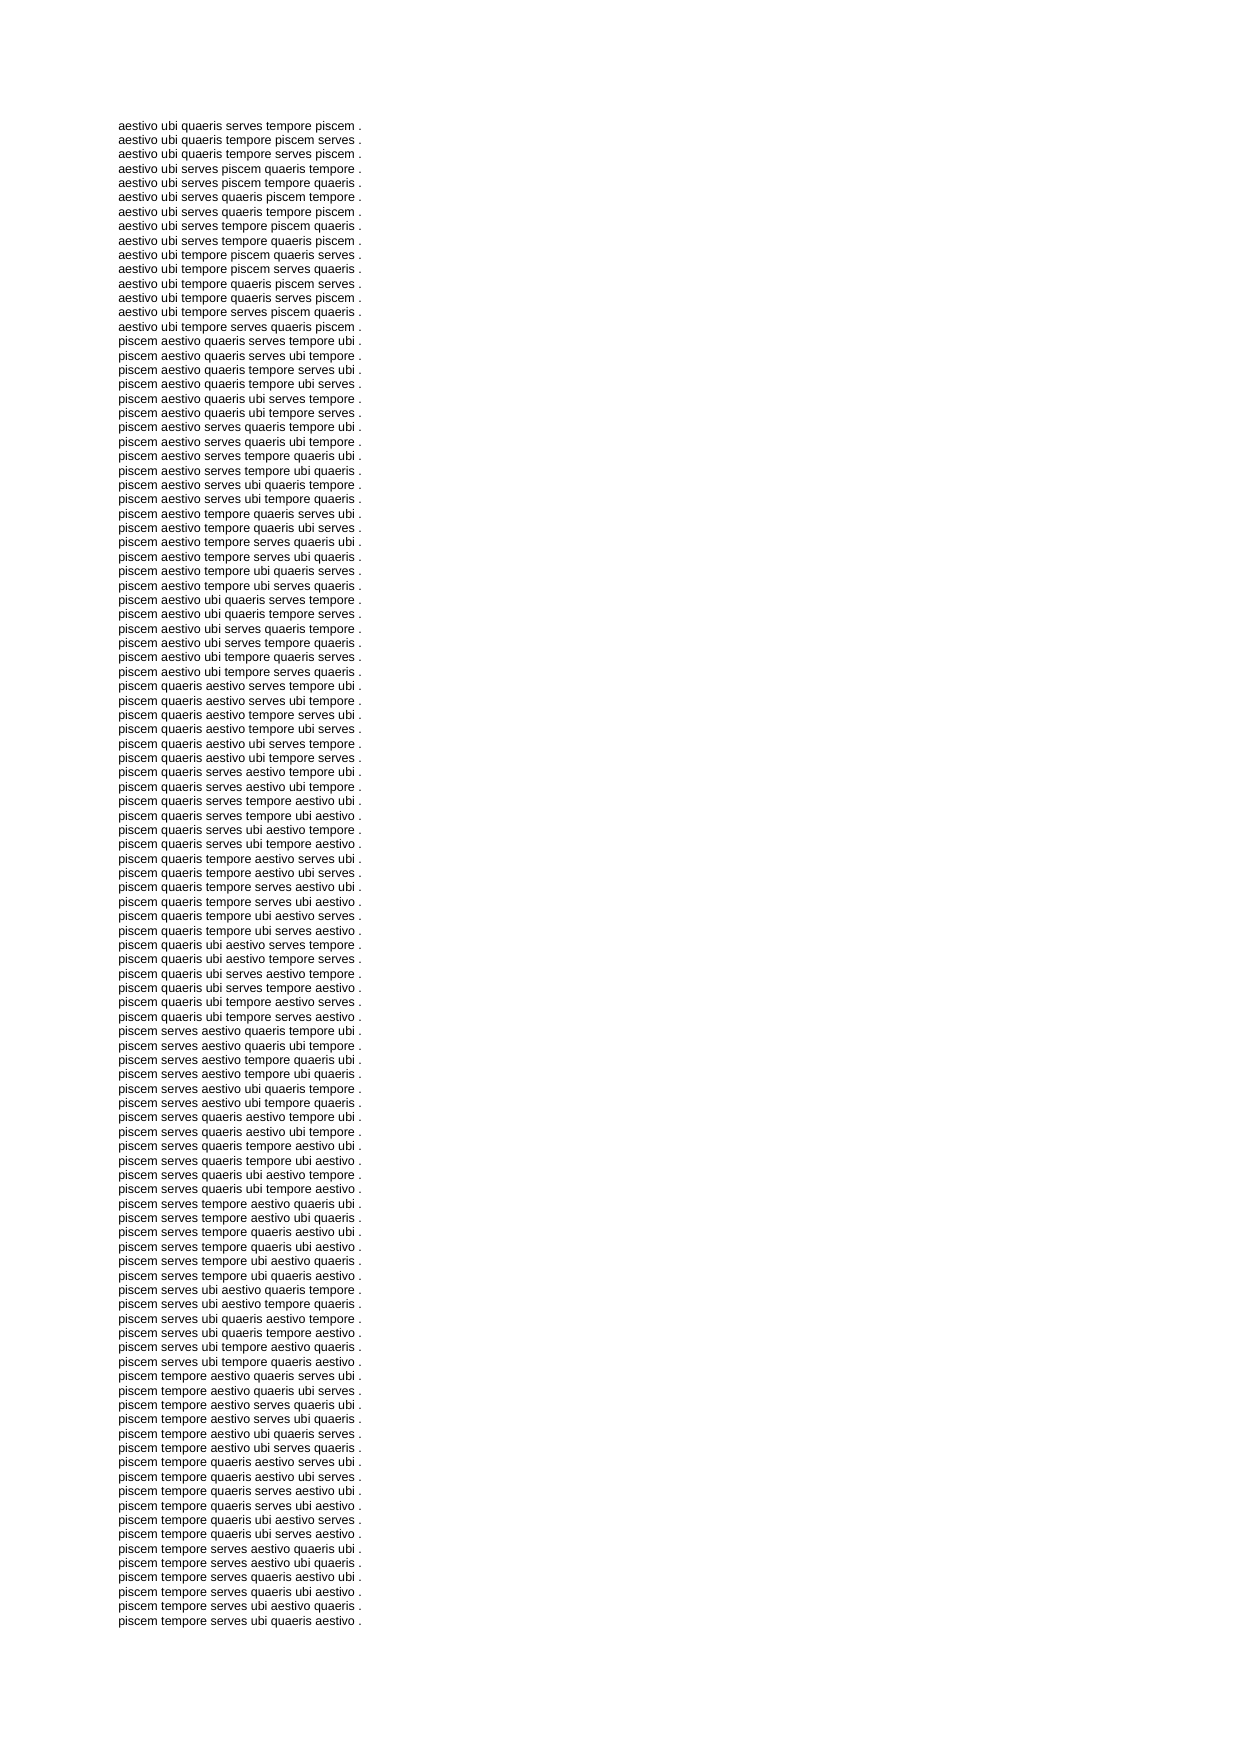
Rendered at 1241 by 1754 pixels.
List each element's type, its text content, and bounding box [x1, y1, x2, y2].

text piscem serves ubi aestivo quaeris tempore . [118, 1282, 1122, 1297]
text piscem tempore serves quaeris ubi aestivo . [118, 1584, 1122, 1599]
text piscem tempore aestivo quaeris ubi serves . [118, 1383, 1122, 1397]
text aestivo ubi serves tempore piscem quaeris . [118, 219, 1122, 233]
text aestivo ubi serves piscem tempore quaeris . [118, 176, 1122, 190]
text piscem tempore quaeris serves ubi aestivo . [118, 1498, 1122, 1512]
text aestivo ubi serves tempore quaeris piscem . [118, 233, 1122, 247]
text piscem quaeris aestivo ubi serves tempore . [118, 736, 1122, 751]
text piscem tempore quaeris aestivo ubi serves . [118, 1469, 1122, 1484]
text piscem serves aestivo quaeris tempore ubi . [118, 1024, 1122, 1038]
text piscem quaeris serves aestivo ubi tempore . [118, 779, 1122, 794]
text piscem aestivo quaeris serves ubi tempore . [118, 348, 1122, 362]
text piscem aestivo quaeris ubi tempore serves . [118, 406, 1122, 420]
text aestivo ubi quaeris serves tempore piscem . [118, 118, 1122, 132]
text piscem aestivo serves ubi tempore quaeris . [118, 492, 1122, 506]
text aestivo ubi serves quaeris piscem tempore . [118, 190, 1122, 204]
text piscem serves aestivo ubi quaeris tempore . [118, 1081, 1122, 1096]
text piscem aestivo quaeris tempore serves ubi . [118, 362, 1122, 377]
text piscem aestivo quaeris tempore ubi serves . [118, 377, 1122, 391]
text piscem serves ubi tempore quaeris aestivo . [118, 1354, 1122, 1369]
text piscem aestivo tempore ubi serves quaeris . [118, 578, 1122, 592]
text piscem tempore quaeris serves aestivo ubi . [118, 1484, 1122, 1498]
text piscem aestivo ubi serves quaeris tempore . [118, 621, 1122, 636]
text aestivo ubi tempore piscem serves quaeris . [118, 262, 1122, 276]
text piscem quaeris ubi tempore serves aestivo . [118, 1009, 1122, 1024]
text piscem tempore serves aestivo quaeris ubi . [118, 1541, 1122, 1556]
text piscem tempore serves quaeris aestivo ubi . [118, 1570, 1122, 1584]
text aestivo ubi serves quaeris tempore piscem . [118, 204, 1122, 219]
text piscem aestivo serves quaeris tempore ubi . [118, 420, 1122, 434]
text piscem quaeris serves tempore ubi aestivo . [118, 808, 1122, 822]
text piscem aestivo ubi quaeris tempore serves . [118, 607, 1122, 621]
text piscem quaeris tempore aestivo ubi serves . [118, 866, 1122, 880]
text piscem tempore aestivo ubi quaeris serves . [118, 1426, 1122, 1441]
text piscem serves ubi quaeris tempore aestivo . [118, 1326, 1122, 1340]
text piscem quaeris aestivo serves tempore ubi . [118, 679, 1122, 693]
text aestivo ubi quaeris tempore serves piscem . [118, 147, 1122, 161]
text piscem quaeris tempore serves ubi aestivo . [118, 894, 1122, 909]
text piscem serves tempore ubi aestivo quaeris . [118, 1254, 1122, 1268]
text piscem serves aestivo tempore quaeris ubi . [118, 1052, 1122, 1067]
text piscem quaeris ubi aestivo tempore serves . [118, 952, 1122, 966]
text piscem quaeris tempore ubi serves aestivo . [118, 923, 1122, 937]
text piscem quaeris tempore serves aestivo ubi . [118, 880, 1122, 894]
text piscem quaeris aestivo tempore ubi serves . [118, 722, 1122, 736]
text piscem quaeris aestivo ubi tempore serves . [118, 751, 1122, 765]
text piscem serves ubi tempore aestivo quaeris . [118, 1340, 1122, 1354]
text piscem tempore serves ubi quaeris aestivo . [118, 1613, 1122, 1627]
text piscem aestivo tempore quaeris serves ubi . [118, 506, 1122, 521]
text piscem serves ubi quaeris aestivo tempore . [118, 1311, 1122, 1326]
text piscem quaeris serves tempore aestivo ubi . [118, 794, 1122, 808]
text aestivo ubi quaeris tempore piscem serves . [118, 132, 1122, 147]
text piscem tempore aestivo serves quaeris ubi . [118, 1397, 1122, 1412]
text piscem aestivo ubi serves tempore quaeris . [118, 636, 1122, 650]
text piscem serves aestivo quaeris ubi tempore . [118, 1038, 1122, 1052]
text piscem quaeris ubi aestivo serves tempore . [118, 937, 1122, 952]
text piscem aestivo serves ubi quaeris tempore . [118, 477, 1122, 492]
text piscem tempore quaeris ubi aestivo serves . [118, 1512, 1122, 1527]
text aestivo ubi serves piscem quaeris tempore . [118, 161, 1122, 176]
text piscem tempore quaeris ubi serves aestivo . [118, 1527, 1122, 1541]
text piscem serves tempore ubi quaeris aestivo . [118, 1268, 1122, 1282]
text piscem quaeris serves ubi aestivo tempore . [118, 822, 1122, 837]
text aestivo ubi tempore quaeris serves piscem . [118, 291, 1122, 305]
text piscem serves quaeris aestivo tempore ubi . [118, 1110, 1122, 1124]
text piscem tempore aestivo quaeris serves ubi . [118, 1369, 1122, 1383]
text piscem aestivo ubi tempore serves quaeris . [118, 664, 1122, 679]
text piscem quaeris serves aestivo tempore ubi . [118, 765, 1122, 779]
text piscem tempore aestivo ubi serves quaeris . [118, 1441, 1122, 1455]
text piscem quaeris tempore aestivo serves ubi . [118, 851, 1122, 866]
text piscem serves quaeris ubi aestivo tempore . [118, 1167, 1122, 1182]
text piscem tempore serves ubi aestivo quaeris . [118, 1599, 1122, 1613]
text piscem quaeris tempore ubi aestivo serves . [118, 909, 1122, 923]
text piscem serves quaeris tempore aestivo ubi . [118, 1139, 1122, 1153]
text piscem tempore aestivo serves ubi quaeris . [118, 1412, 1122, 1426]
text aestivo ubi tempore serves quaeris piscem . [118, 319, 1122, 334]
text piscem aestivo tempore quaeris ubi serves . [118, 521, 1122, 535]
text piscem quaeris ubi serves aestivo tempore . [118, 966, 1122, 981]
text piscem aestivo serves quaeris ubi tempore . [118, 434, 1122, 449]
text piscem serves aestivo tempore ubi quaeris . [118, 1067, 1122, 1081]
text piscem aestivo serves tempore quaeris ubi . [118, 449, 1122, 463]
text piscem aestivo tempore serves quaeris ubi . [118, 535, 1122, 549]
text aestivo ubi tempore piscem quaeris serves . [118, 247, 1122, 262]
text piscem serves ubi aestivo tempore quaeris . [118, 1297, 1122, 1311]
text piscem serves quaeris ubi tempore aestivo . [118, 1182, 1122, 1196]
text piscem tempore quaeris aestivo serves ubi . [118, 1455, 1122, 1469]
text piscem quaeris aestivo tempore serves ubi . [118, 707, 1122, 722]
text piscem aestivo serves tempore ubi quaeris . [118, 463, 1122, 477]
text piscem serves quaeris tempore ubi aestivo . [118, 1153, 1122, 1167]
text piscem aestivo quaeris serves tempore ubi . [118, 334, 1122, 348]
text piscem quaeris ubi tempore aestivo serves . [118, 995, 1122, 1009]
text piscem aestivo quaeris ubi serves tempore . [118, 391, 1122, 406]
text aestivo ubi tempore quaeris piscem serves . [118, 276, 1122, 291]
text piscem quaeris ubi serves tempore aestivo . [118, 981, 1122, 995]
text piscem aestivo tempore serves ubi quaeris . [118, 549, 1122, 564]
text piscem serves tempore aestivo quaeris ubi . [118, 1196, 1122, 1211]
text piscem serves tempore quaeris ubi aestivo . [118, 1239, 1122, 1254]
text piscem serves quaeris aestivo ubi tempore . [118, 1124, 1122, 1139]
text piscem serves aestivo ubi tempore quaeris . [118, 1096, 1122, 1110]
text aestivo ubi tempore serves piscem quaeris . [118, 305, 1122, 319]
text piscem aestivo ubi tempore quaeris serves . [118, 650, 1122, 664]
text piscem quaeris serves ubi tempore aestivo . [118, 837, 1122, 851]
text piscem aestivo tempore ubi quaeris serves . [118, 564, 1122, 578]
text piscem serves tempore quaeris aestivo ubi . [118, 1225, 1122, 1239]
text piscem tempore serves aestivo ubi quaeris . [118, 1556, 1122, 1570]
text piscem quaeris aestivo serves ubi tempore . [118, 693, 1122, 707]
text piscem aestivo ubi quaeris serves tempore . [118, 592, 1122, 607]
text piscem serves tempore aestivo ubi quaeris . [118, 1211, 1122, 1225]
